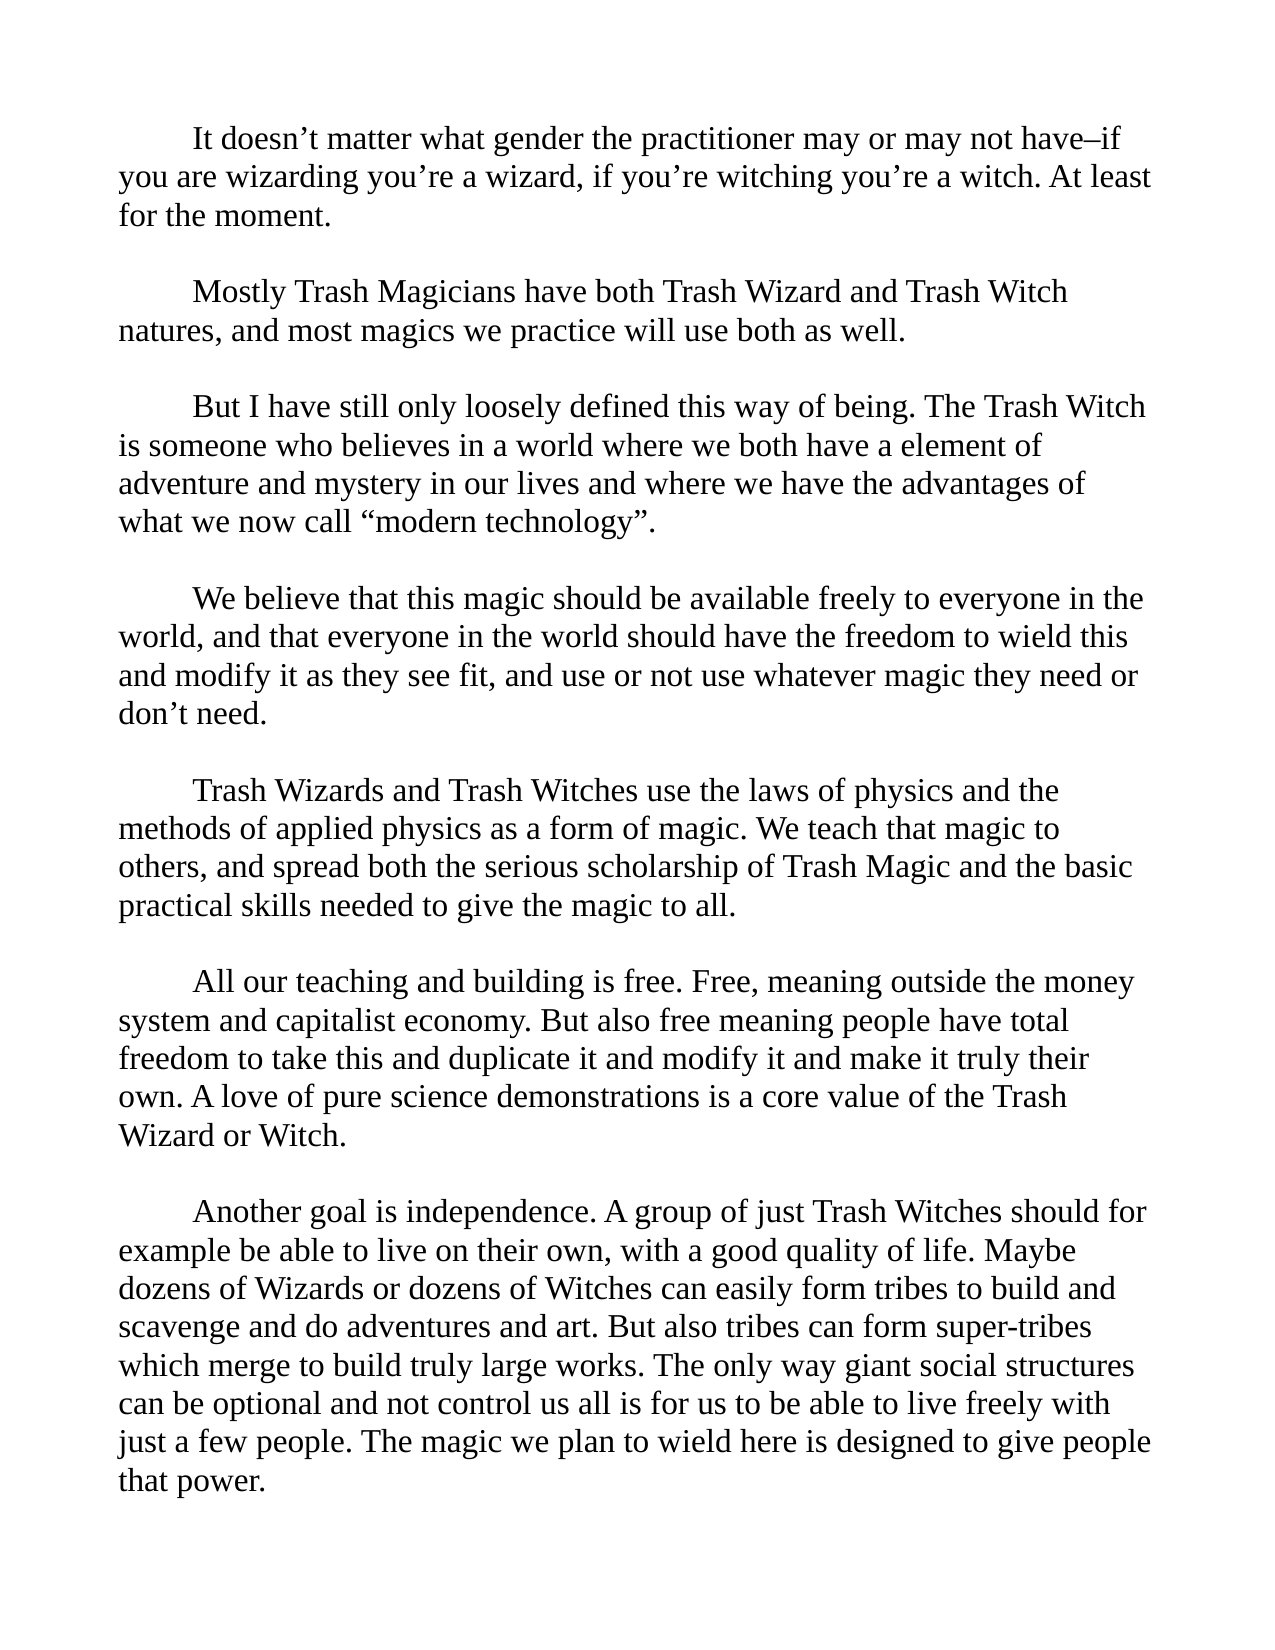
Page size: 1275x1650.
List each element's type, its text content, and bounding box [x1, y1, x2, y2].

text All our teaching and building is free. Free, meaning outside the money system and capitalist economy. But also free meaning people have total freedom to take this and duplicate it and modify it and make it truly their own. A love of pure science demonstrations is a core value of the Trash Wizard or Witch. [118, 961, 1157, 1153]
text It doesn’t matter what gender the practitioner may or may not have–if you are wizarding you’re a wizard, if you’re witching you’re a witch. At least for the moment. [118, 118, 1157, 233]
text Mostly Trash Magicians have both Trash Wizard and Trash Witch natures, and most magics we practice will use both as well. [118, 271, 1157, 348]
text We believe that this magic should be available freely to everyone in the world, and that everyone in the world should have the freedom to wield this and modify it as they see fit, and use or not use whatever magic they need or don’t need. [118, 578, 1157, 731]
text Another goal is independence. A group of just Trash Witches should for example be able to live on their own, with a good quality of life. Maybe dozens of Wizards or dozens of Witches can easily form tribes to build and scavenge and do adventures and art. But also tribes can form super-tribes which merge to build truly large works. The only way giant social structures can be optional and not control us all is for us to be able to live freely with just a few people. The magic we plan to wield here is designed to give people that power. [118, 1191, 1157, 1498]
text Trash Wizards and Trash Witches use the laws of physics and the methods of applied physics as a form of magic. We teach that magic to others, and spread both the serious scholarship of Trash Magic and the basic practical skills needed to give the magic to all. [118, 770, 1157, 923]
text But I have still only loosely defined this way of being. The Trash Witch is someone who believes in a world where we both have a element of adventure and mystery in our lives and where we have the advantages of what we now call “modern technology”. [118, 386, 1157, 540]
